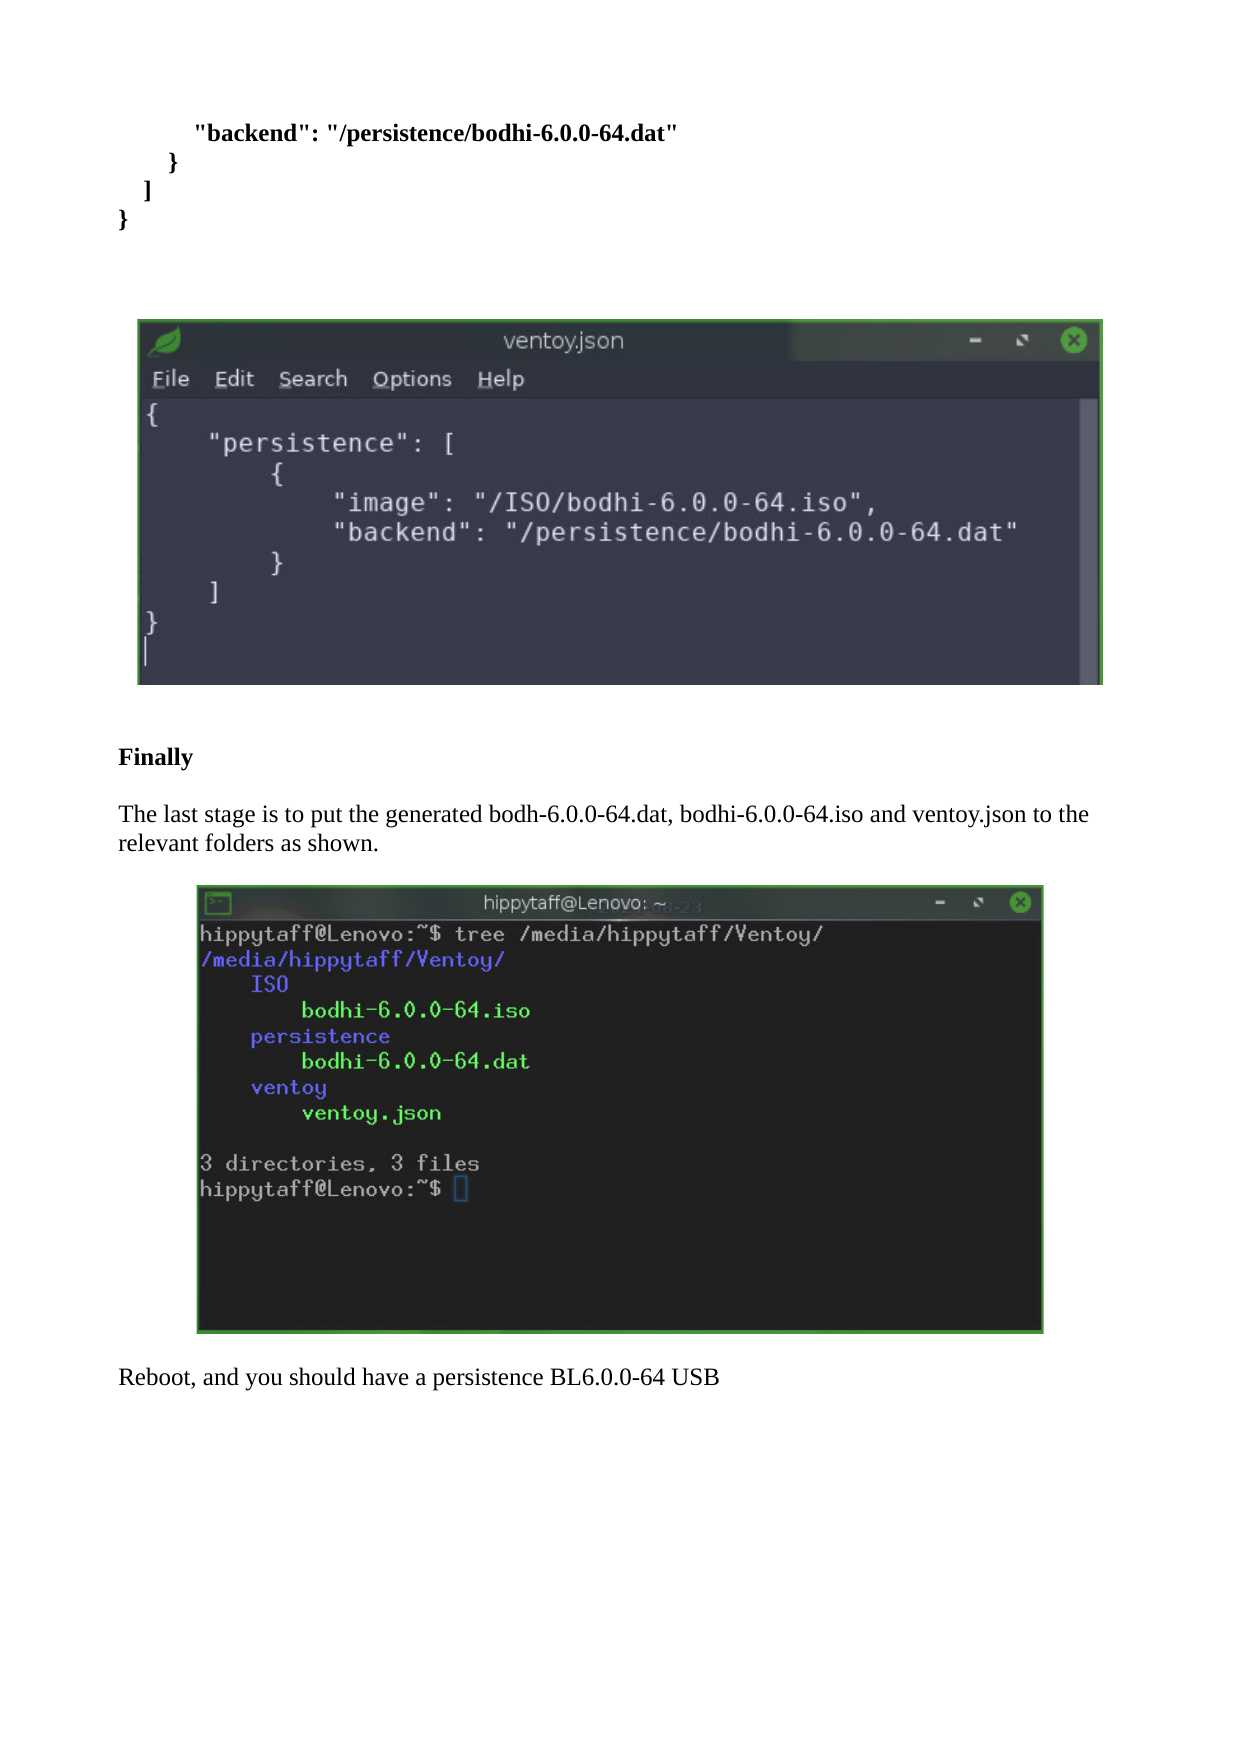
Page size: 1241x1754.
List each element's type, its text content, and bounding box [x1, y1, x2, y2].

picture [137, 319, 1103, 685]
text } [118, 204, 1122, 233]
text Reboot, and you should have a persistence BL6.0.0-64 USB [118, 1362, 1122, 1391]
text } [118, 147, 1122, 176]
text The last stage is to put the generated bodh-6.0.0-64.dat, bodhi-6.0.0-64.iso and ventoy.json to the relevant folders as shown. [118, 799, 1122, 857]
text "backend": "/persistence/bodhi-6.0.0-64.dat" [118, 118, 1122, 147]
picture [196, 885, 1044, 1334]
text Finally [118, 742, 1122, 771]
text ] [118, 176, 1122, 204]
